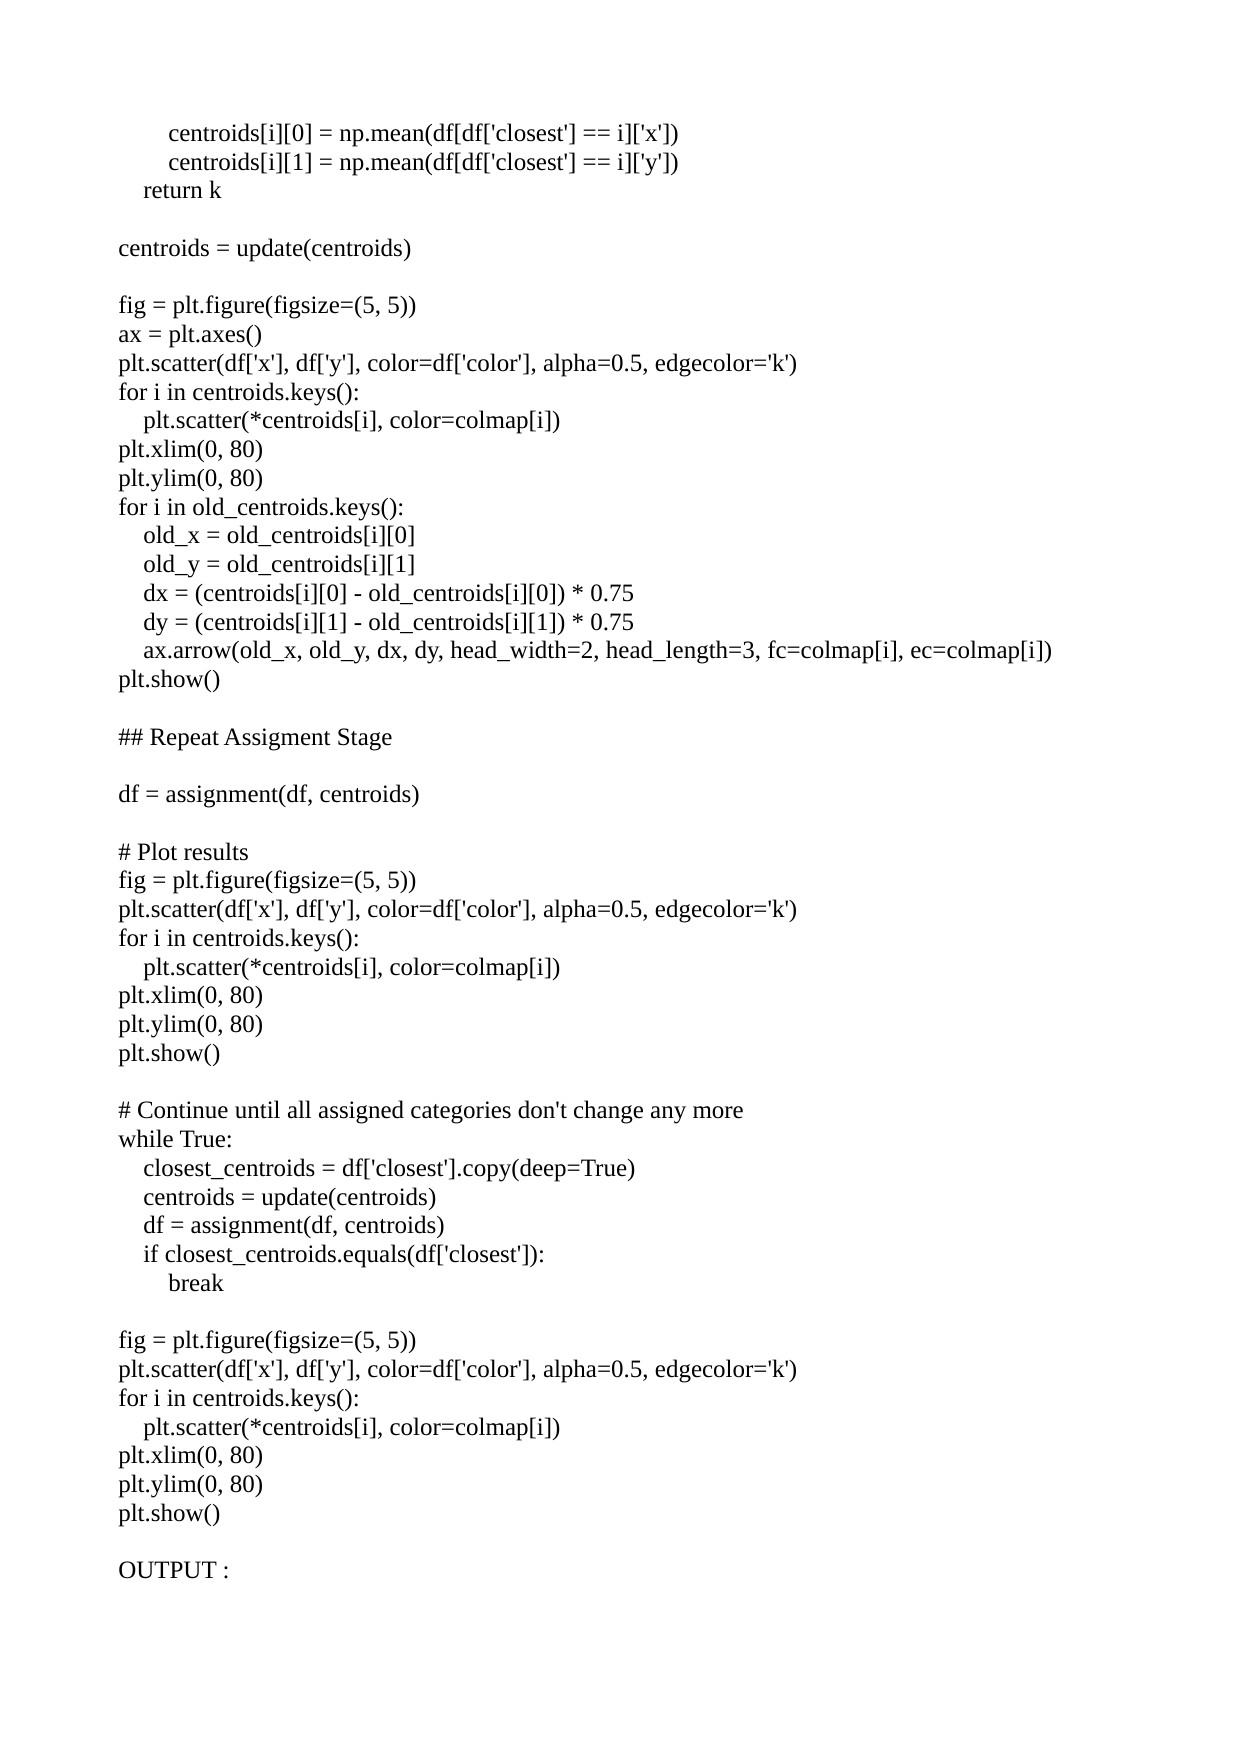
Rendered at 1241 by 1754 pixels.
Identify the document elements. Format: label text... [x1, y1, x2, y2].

text # Plot results [118, 837, 1122, 866]
text fig = plt.figure(figsize=(5, 5)) [118, 1326, 1122, 1354]
text plt.xlim(0, 80) [118, 1441, 1122, 1469]
text break [118, 1268, 1122, 1297]
text plt.show() [118, 664, 1122, 693]
text fig = plt.figure(figsize=(5, 5)) [118, 291, 1122, 319]
text if closest_centroids.equals(df['closest']): [118, 1239, 1122, 1268]
text df = assignment(df, centroids) [118, 1211, 1122, 1239]
text df = assignment(df, centroids) [118, 779, 1122, 808]
text closest_centroids = df['closest'].copy(deep=True) [118, 1153, 1122, 1182]
text for i in centroids.keys(): [118, 377, 1122, 406]
text return k [118, 176, 1122, 204]
text plt.show() [118, 1038, 1122, 1067]
text OUTPUT : [118, 1556, 1122, 1584]
text plt.scatter(*centroids[i], color=colmap[i]) [118, 1412, 1122, 1441]
text for i in old_centroids.keys(): [118, 492, 1122, 521]
text plt.scatter(*centroids[i], color=colmap[i]) [118, 406, 1122, 434]
text plt.scatter(df['x'], df['y'], color=df['color'], alpha=0.5, edgecolor='k') [118, 894, 1122, 923]
text plt.xlim(0, 80) [118, 434, 1122, 463]
text plt.ylim(0, 80) [118, 1469, 1122, 1498]
text ax.arrow(old_x, old_y, dx, dy, head_width=2, head_length=3, fc=colmap[i], ec=colmap[i]) [118, 636, 1122, 664]
text centroids[i][1] = np.mean(df[df['closest'] == i]['y']) [118, 147, 1122, 176]
text old_x = old_centroids[i][0] [118, 521, 1122, 549]
text while True: [118, 1124, 1122, 1153]
text plt.show() [118, 1498, 1122, 1527]
text plt.scatter(df['x'], df['y'], color=df['color'], alpha=0.5, edgecolor='k') [118, 348, 1122, 377]
text plt.scatter(df['x'], df['y'], color=df['color'], alpha=0.5, edgecolor='k') [118, 1354, 1122, 1383]
text ## Repeat Assigment Stage [118, 722, 1122, 751]
text ax = plt.axes() [118, 319, 1122, 348]
text centroids = update(centroids) [118, 1182, 1122, 1211]
text dx = (centroids[i][0] - old_centroids[i][0]) * 0.75 [118, 578, 1122, 607]
text fig = plt.figure(figsize=(5, 5)) [118, 866, 1122, 894]
text plt.ylim(0, 80) [118, 463, 1122, 492]
text plt.ylim(0, 80) [118, 1009, 1122, 1038]
text centroids[i][0] = np.mean(df[df['closest'] == i]['x']) [118, 118, 1122, 147]
text plt.scatter(*centroids[i], color=colmap[i]) [118, 952, 1122, 981]
text centroids = update(centroids) [118, 233, 1122, 262]
text dy = (centroids[i][1] - old_centroids[i][1]) * 0.75 [118, 607, 1122, 636]
text plt.xlim(0, 80) [118, 981, 1122, 1009]
text for i in centroids.keys(): [118, 1383, 1122, 1412]
text old_y = old_centroids[i][1] [118, 549, 1122, 578]
text for i in centroids.keys(): [118, 923, 1122, 952]
text # Continue until all assigned categories don't change any more [118, 1096, 1122, 1124]
